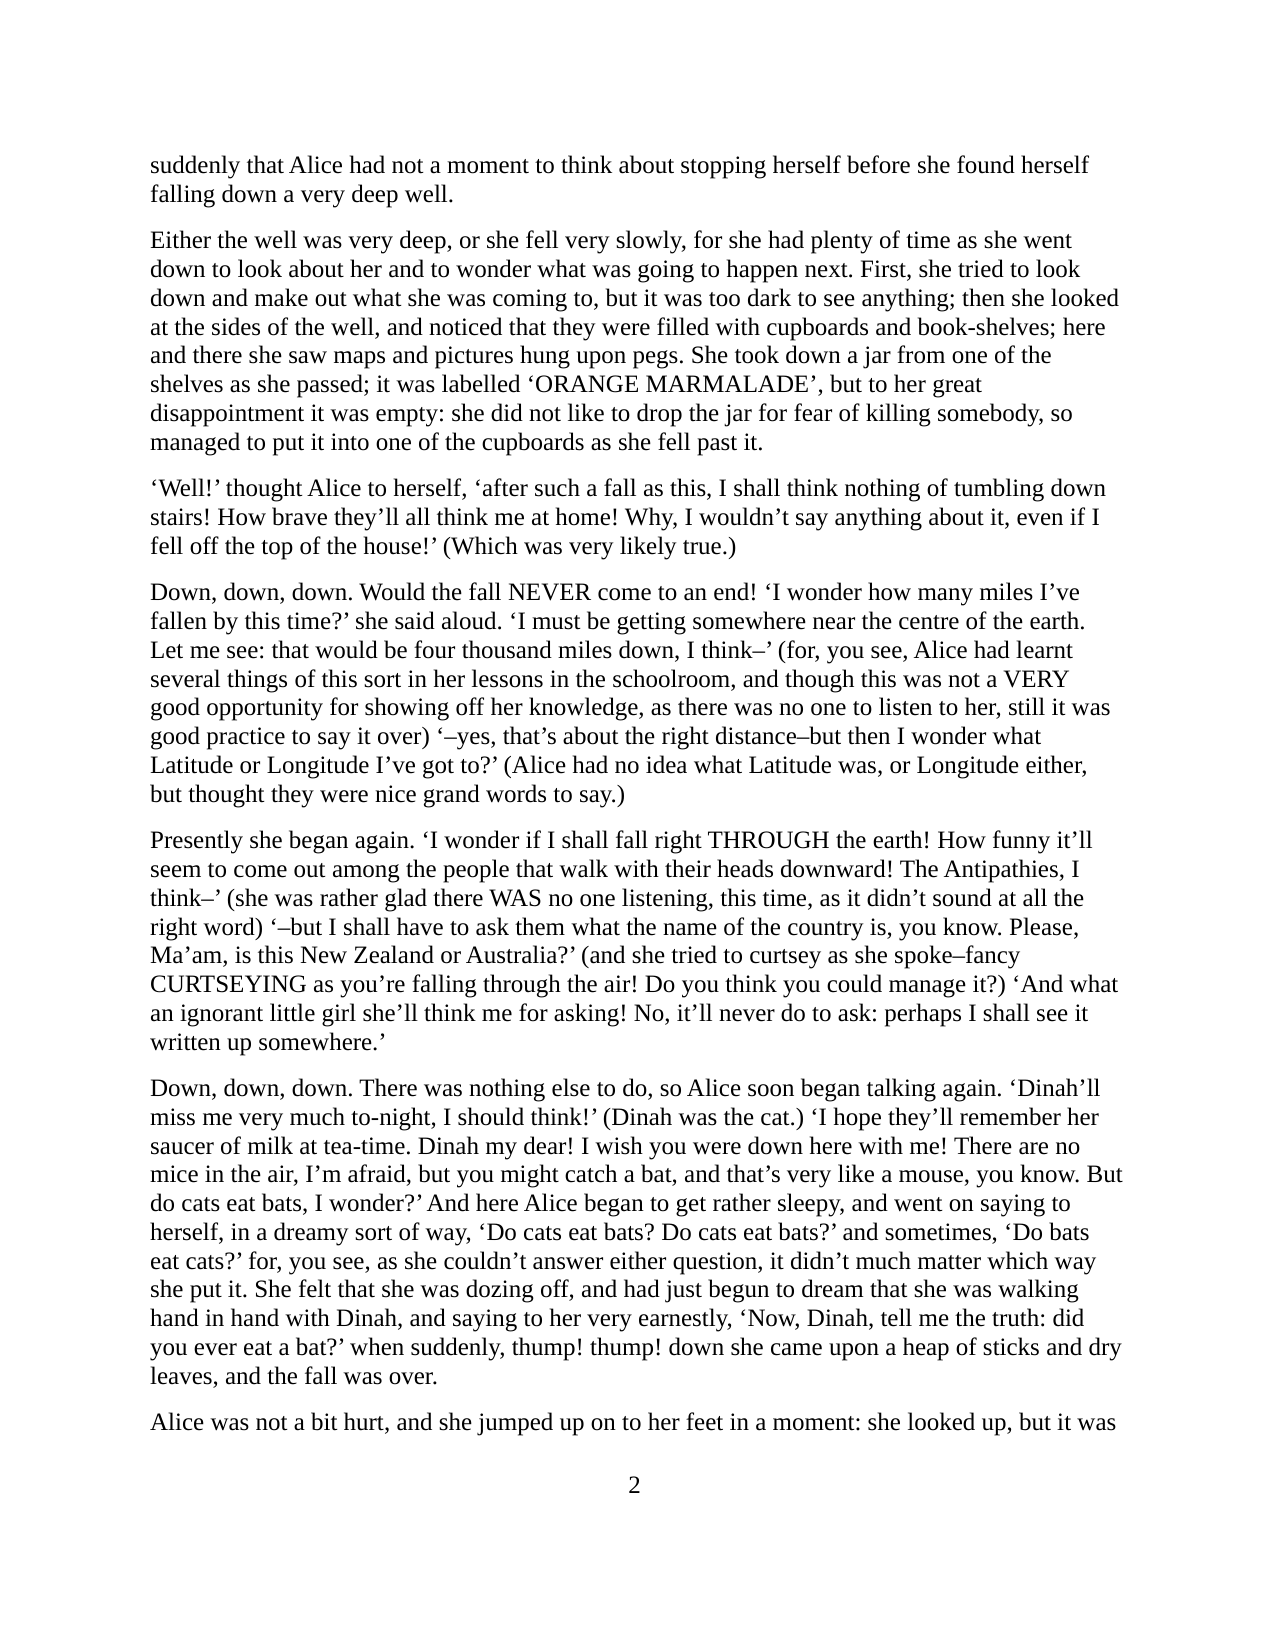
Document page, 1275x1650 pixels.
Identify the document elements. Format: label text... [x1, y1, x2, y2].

text Down, down, down. Would the fall NEVER come to an end! ‘I wonder how many miles I’ve fallen by this time?’ she said aloud. ‘I must be getting somewhere near the centre of the earth. Let me see: that would be four thousand miles down, I think–’ (for, you see, Alice had learnt several things of this sort in her lessons in the schoolroom, and though this was not a VERY good opportunity for showing off her knowledge, as there was no one to listen to her, still it was good practice to say it over) ‘–yes, that’s about the right distance–but then I wonder what Latitude or Longitude I’ve got to?’ (Alice had no idea what Latitude was, or Longitude either, but thought they were nice grand words to say.) [150, 577, 1125, 807]
text Down, down, down. There was nothing else to do, so Alice soon began talking again. ‘Dinah’ll miss me very much to-night, I should think!’ (Dinah was the cat.) ‘I hope they’ll remember her saucer of milk at tea-time. Dinah my dear! I wish you were down here with me! There are no mice in the air, I’m afraid, but you might catch a bat, and that’s very like a mouse, you know. But do cats eat bats, I wonder?’ And here Alice began to get rather sleepy, and went on saying to herself, in a dreamy sort of way, ‘Do cats eat bats? Do cats eat bats?’ and sometimes, ‘Do bats eat cats?’ for, you see, as she couldn’t answer either question, it didn’t much matter which way she put it. She felt that she was dozing off, and had just begun to dream that she was walking hand in hand with Dinah, and saying to her very earnestly, ‘Now, Dinah, tell me the truth: did you ever eat a bat?’ when suddenly, thump! thump! down she came upon a heap of sticks and dry leaves, and the fall was over. [150, 1073, 1125, 1389]
text ‘Well!’ thought Alice to herself, ‘after such a fall as this, I shall think nothing of tumbling down stairs! How brave they’ll all think me at home! Why, I wouldn’t say anything about it, even if I fell off the top of the house!’ (Which was very likely true.) [150, 473, 1125, 559]
text suddenly that Alice had not a moment to think about stopping herself before she found herself falling down a very deep well. [150, 150, 1125, 207]
text Presently she began again. ‘I wonder if I shall fall right THROUGH the earth! How funny it’ll seem to come out among the people that walk with their heads downward! The Antipathies, I think–’ (she was rather glad there WAS no one listening, this time, as it didn’t sound at all the right word) ‘–but I shall have to ask them what the name of the country is, you know. Please, Ma’am, is this New Zealand or Australia?’ (and she tried to curtsey as she spoke–fancy CURTSEYING as you’re falling through the air! Do you think you could manage it?) ‘And what an ignorant little girl she’ll think me for asking! No, it’ll never do to ask: perhaps I shall see it written up somewhere.’ [150, 825, 1125, 1055]
text Either the well was very deep, or she fell very slowly, for she had plenty of time as she went down to look about her and to wonder what was going to happen next. First, she tried to look down and make out what she was coming to, but it was too dark to see anything; then she looked at the sides of the well, and noticed that they were filled with cupboards and book-shelves; here and there she saw maps and pictures hung upon pegs. She took down a jar from one of the shelves as she passed; it was labelled ‘ORANGE MARMALADE’, but to her great disappointment it was empty: she did not like to drop the jar for fear of killing somebody, so managed to put it into one of the cupboards as she fell past it. [150, 225, 1125, 455]
text Alice was not a bit hurt, and she jumped up on to her feet in a moment: she looked up, but it was [150, 1407, 1125, 1436]
